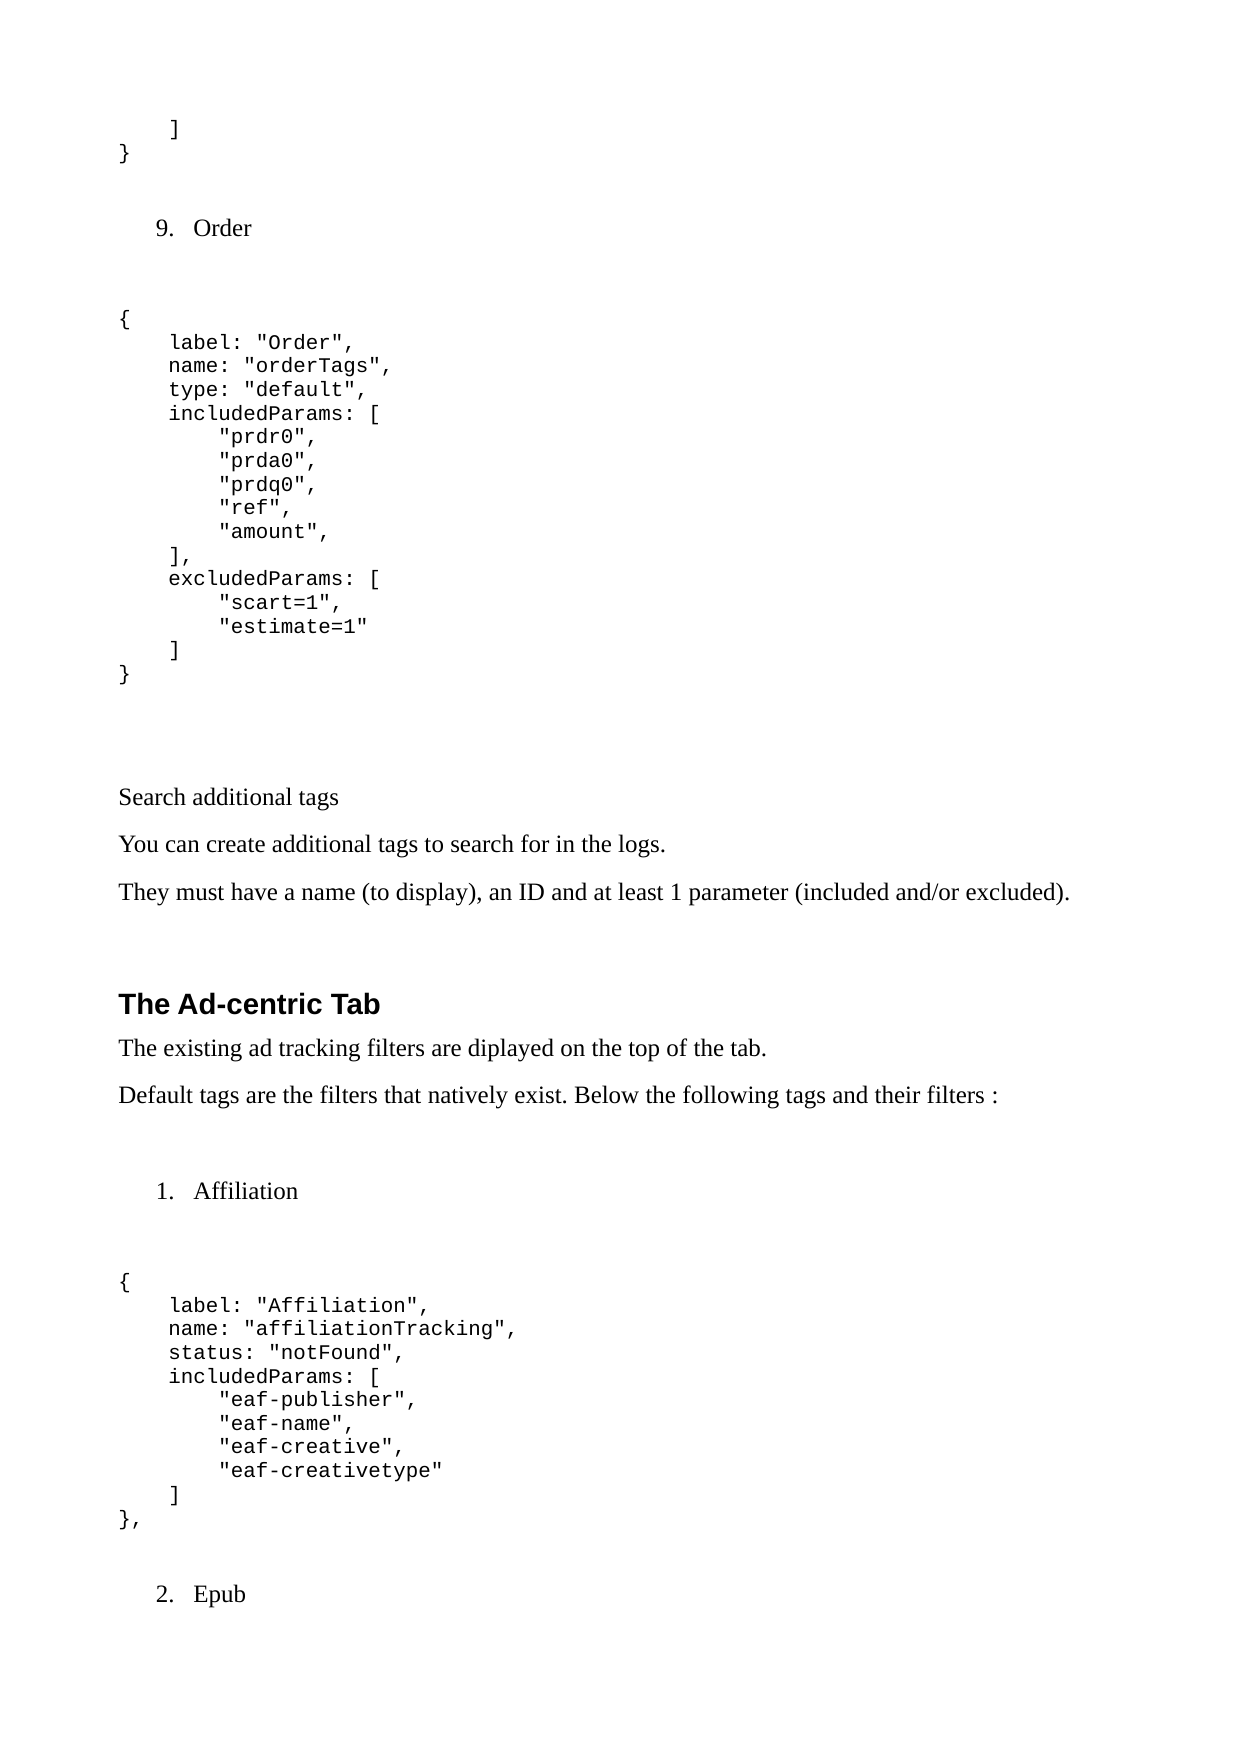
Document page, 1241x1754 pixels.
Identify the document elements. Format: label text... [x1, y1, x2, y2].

subtitle The Ad-centric Tab [118, 987, 1122, 1021]
text "eaf-creativetype" [118, 1460, 1122, 1484]
text status: "notFound", [118, 1342, 1122, 1366]
text "estimate=1" [118, 616, 1122, 639]
text "eaf-creative", [118, 1437, 1122, 1460]
text } [118, 142, 1122, 165]
text "prda0", [118, 450, 1122, 474]
list Affiliation [156, 1176, 1122, 1204]
text ] [118, 1484, 1122, 1507]
text } [118, 663, 1122, 687]
text label: "Affiliation", [118, 1295, 1122, 1318]
text }, [118, 1507, 1122, 1531]
text "eaf-publisher", [118, 1389, 1122, 1413]
text ] [118, 639, 1122, 663]
text ], [118, 545, 1122, 568]
text The existing ad tracking filters are diplayed on the top of the tab. [118, 1033, 1122, 1062]
text { [118, 1271, 1122, 1295]
text ] [118, 118, 1122, 142]
text name: "orderTags", [118, 356, 1122, 379]
text Search additional tags [118, 782, 1122, 811]
text "amount", [118, 521, 1122, 545]
text They must have a name (to display), an ID and at least 1 parameter (included and/or excluded). [118, 877, 1122, 906]
list Order [156, 213, 1122, 242]
text "eaf-name", [118, 1413, 1122, 1437]
list Epub [156, 1579, 1122, 1607]
text "prdr0", [118, 426, 1122, 450]
text type: "default", [118, 379, 1122, 403]
text label: "Order", [118, 332, 1122, 356]
text Default tags are the filters that natively exist. Below the following tags and their filters : [118, 1081, 1122, 1109]
text "scart=1", [118, 592, 1122, 616]
text includedParams: [ [118, 403, 1122, 426]
text excludedParams: [ [118, 568, 1122, 592]
text { [118, 308, 1122, 332]
text includedParams: [ [118, 1366, 1122, 1389]
text name: "affiliationTracking", [118, 1318, 1122, 1342]
text "prdq0", [118, 474, 1122, 497]
text "ref", [118, 497, 1122, 521]
text You can create additional tags to search for in the logs. [118, 829, 1122, 858]
